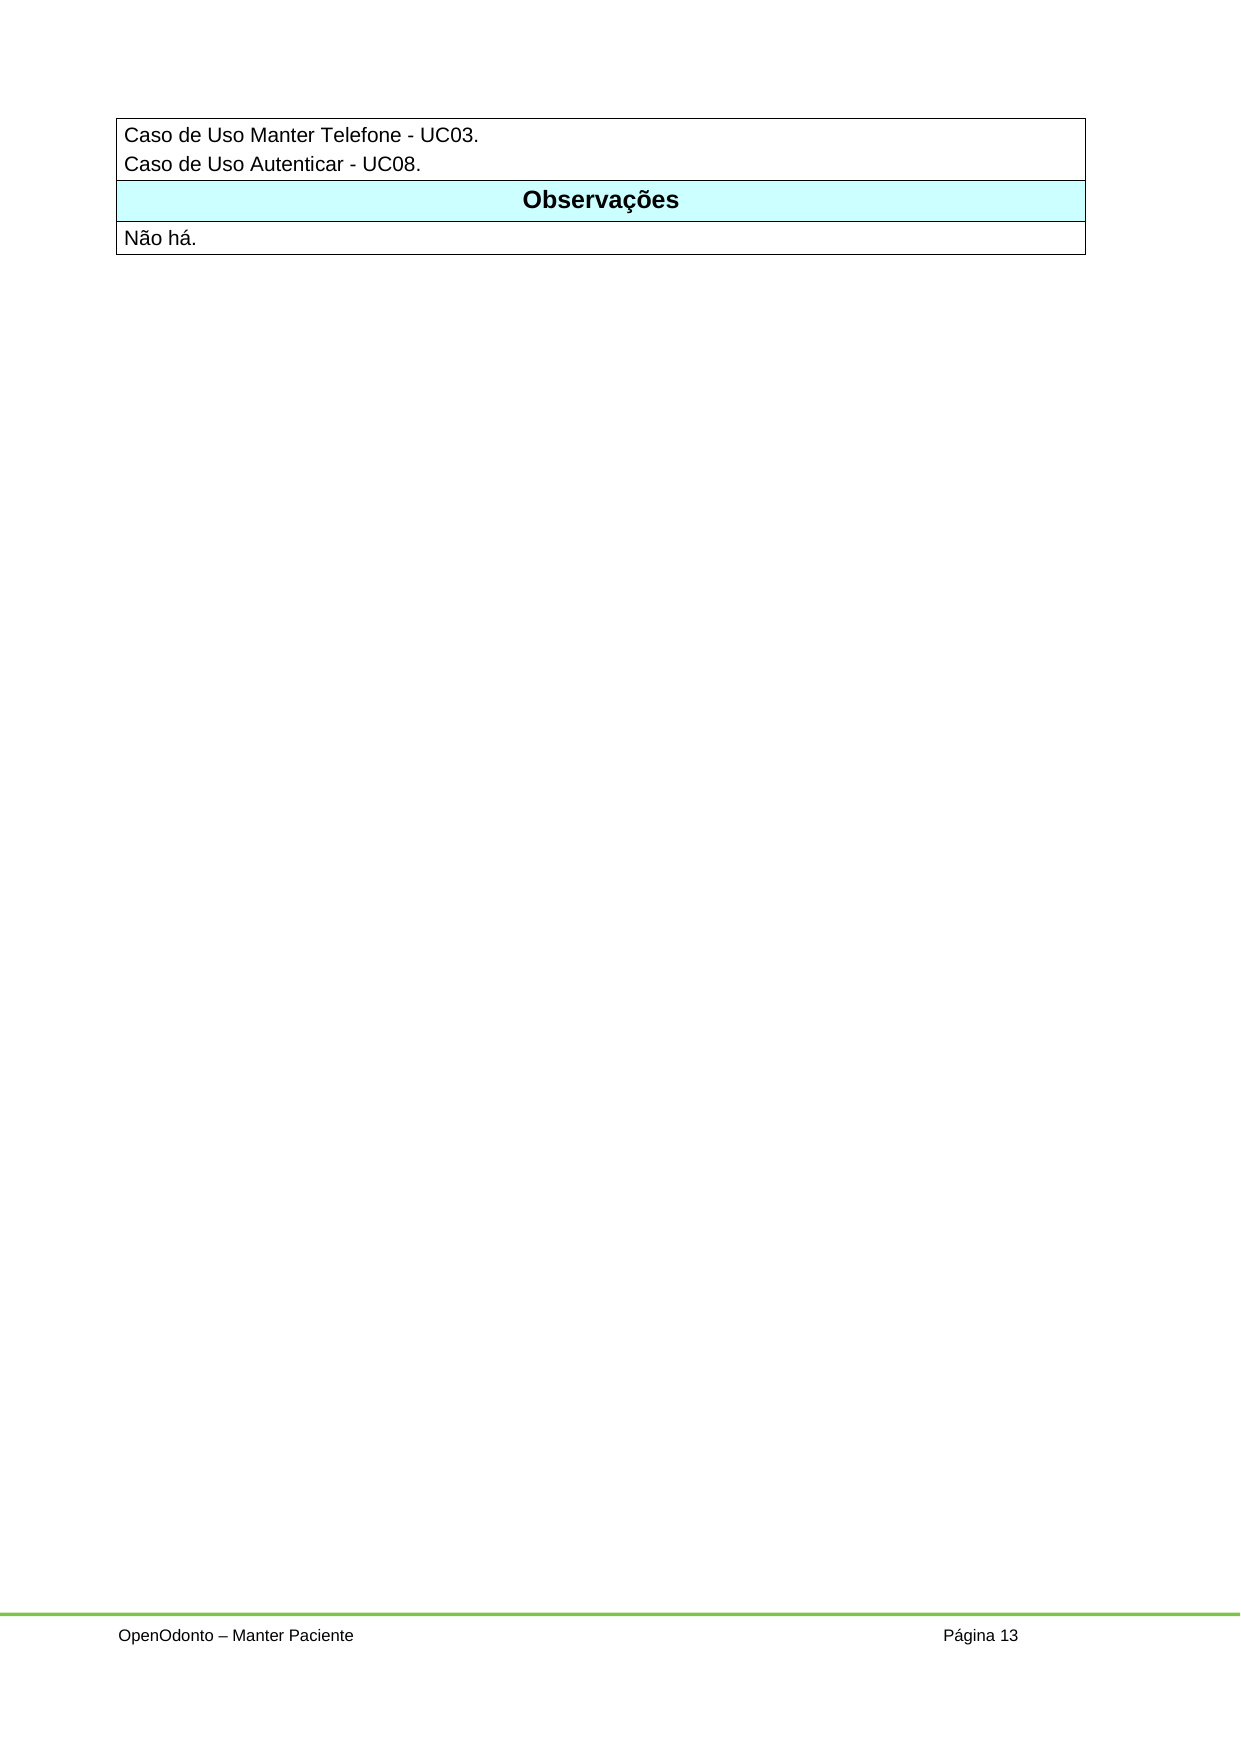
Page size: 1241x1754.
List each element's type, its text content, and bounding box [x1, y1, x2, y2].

table_cell Observações [117, 181, 1085, 221]
table_cell Não há. [117, 222, 1085, 254]
table_cell Caso de Uso Manter Telefone - UC03. Caso de Uso Autenticar - UC08. [117, 119, 1085, 179]
